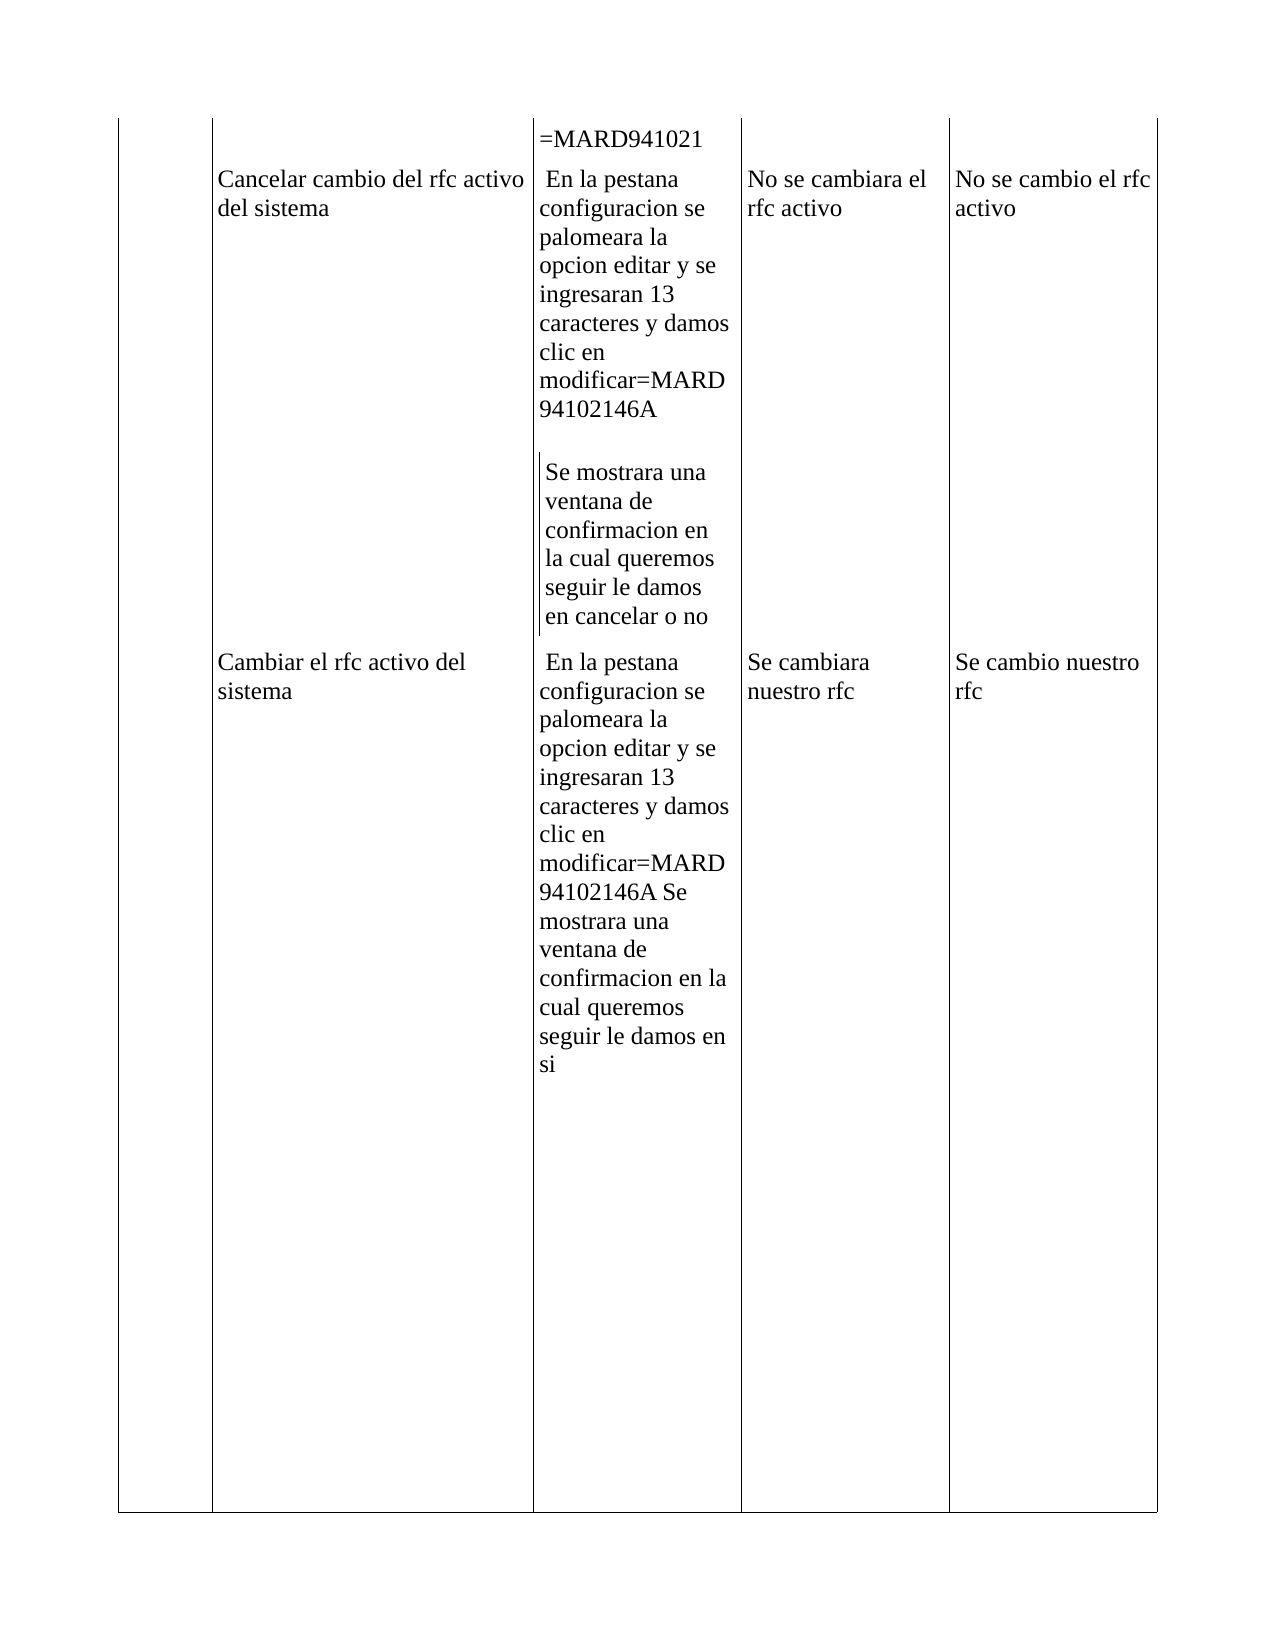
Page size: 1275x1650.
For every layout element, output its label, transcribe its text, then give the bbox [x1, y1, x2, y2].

table_cell No se cambio el rfc activo [950, 158, 1157, 641]
table_cell [213, 1298, 533, 1351]
table_cell [119, 158, 212, 641]
table_cell Cambiar el rfc activo del sistema [213, 641, 533, 1084]
table_cell [742, 1138, 949, 1191]
table_cell No se cambiara el rfc activo [742, 158, 949, 641]
table_cell [213, 1191, 533, 1244]
table_cell Se cambio nuestro rfc [950, 641, 1157, 1084]
table_cell [742, 1191, 949, 1244]
table_cell [119, 1084, 212, 1137]
table_cell [534, 1298, 741, 1351]
table_cell [534, 1244, 741, 1298]
table_cell [534, 1084, 741, 1137]
table_cell [742, 1298, 949, 1351]
table_cell [119, 1351, 212, 1405]
table_cell [950, 1351, 1157, 1405]
table_cell [950, 1244, 1157, 1298]
table_cell [119, 1138, 212, 1191]
table_header Se mostrara una ventana de confirmacion en la cual queremos seguir le damos en cancelar o no [540, 452, 736, 636]
table_cell [742, 118, 949, 158]
table_cell [534, 1351, 741, 1405]
table_cell [534, 1191, 741, 1244]
table_cell [534, 1458, 741, 1512]
table_cell [950, 1458, 1157, 1512]
table_cell [213, 1244, 533, 1298]
table_cell [213, 1084, 533, 1137]
table_cell [742, 1458, 949, 1512]
table_cell [119, 1191, 212, 1244]
table_cell Cancelar cambio del rfc activo del sistema [213, 158, 533, 641]
table_cell [119, 118, 212, 158]
table_cell En la pestana configuracion se palomeara la opcion editar y se ingresaran 13 caracteres y damos clic en modificar=MARD94102146A [534, 158, 741, 641]
table_cell [119, 1405, 212, 1458]
table_cell [742, 1244, 949, 1298]
table_cell [742, 1405, 949, 1458]
table_cell [950, 1138, 1157, 1191]
table_cell [534, 1138, 741, 1191]
table_cell [950, 1298, 1157, 1351]
table_cell [950, 1191, 1157, 1244]
table_cell [119, 1458, 212, 1512]
table_cell [213, 1458, 533, 1512]
table_cell [119, 641, 212, 1084]
table_cell [950, 118, 1157, 158]
table_cell [119, 1244, 212, 1298]
table_cell [213, 118, 533, 158]
table_cell [213, 1138, 533, 1191]
table_cell [742, 1351, 949, 1405]
table_cell [742, 1084, 949, 1137]
table_cell [213, 1351, 533, 1405]
table_cell [950, 1405, 1157, 1458]
table_cell [213, 1405, 533, 1458]
table_cell En la pestana configuracion se palomeara la opcion editar y se ingresaran 13 caracteres y damos clic en modificar=MARD94102146A Se mostrara una ventana de confirmacion en la cual queremos seguir le damos en si [534, 641, 741, 1084]
table_cell =MARD941021 [534, 118, 741, 158]
table_cell Se cambiara nuestro rfc [742, 641, 949, 1084]
table_cell [119, 1298, 212, 1351]
table_cell [534, 1405, 741, 1458]
table_cell [950, 1084, 1157, 1137]
